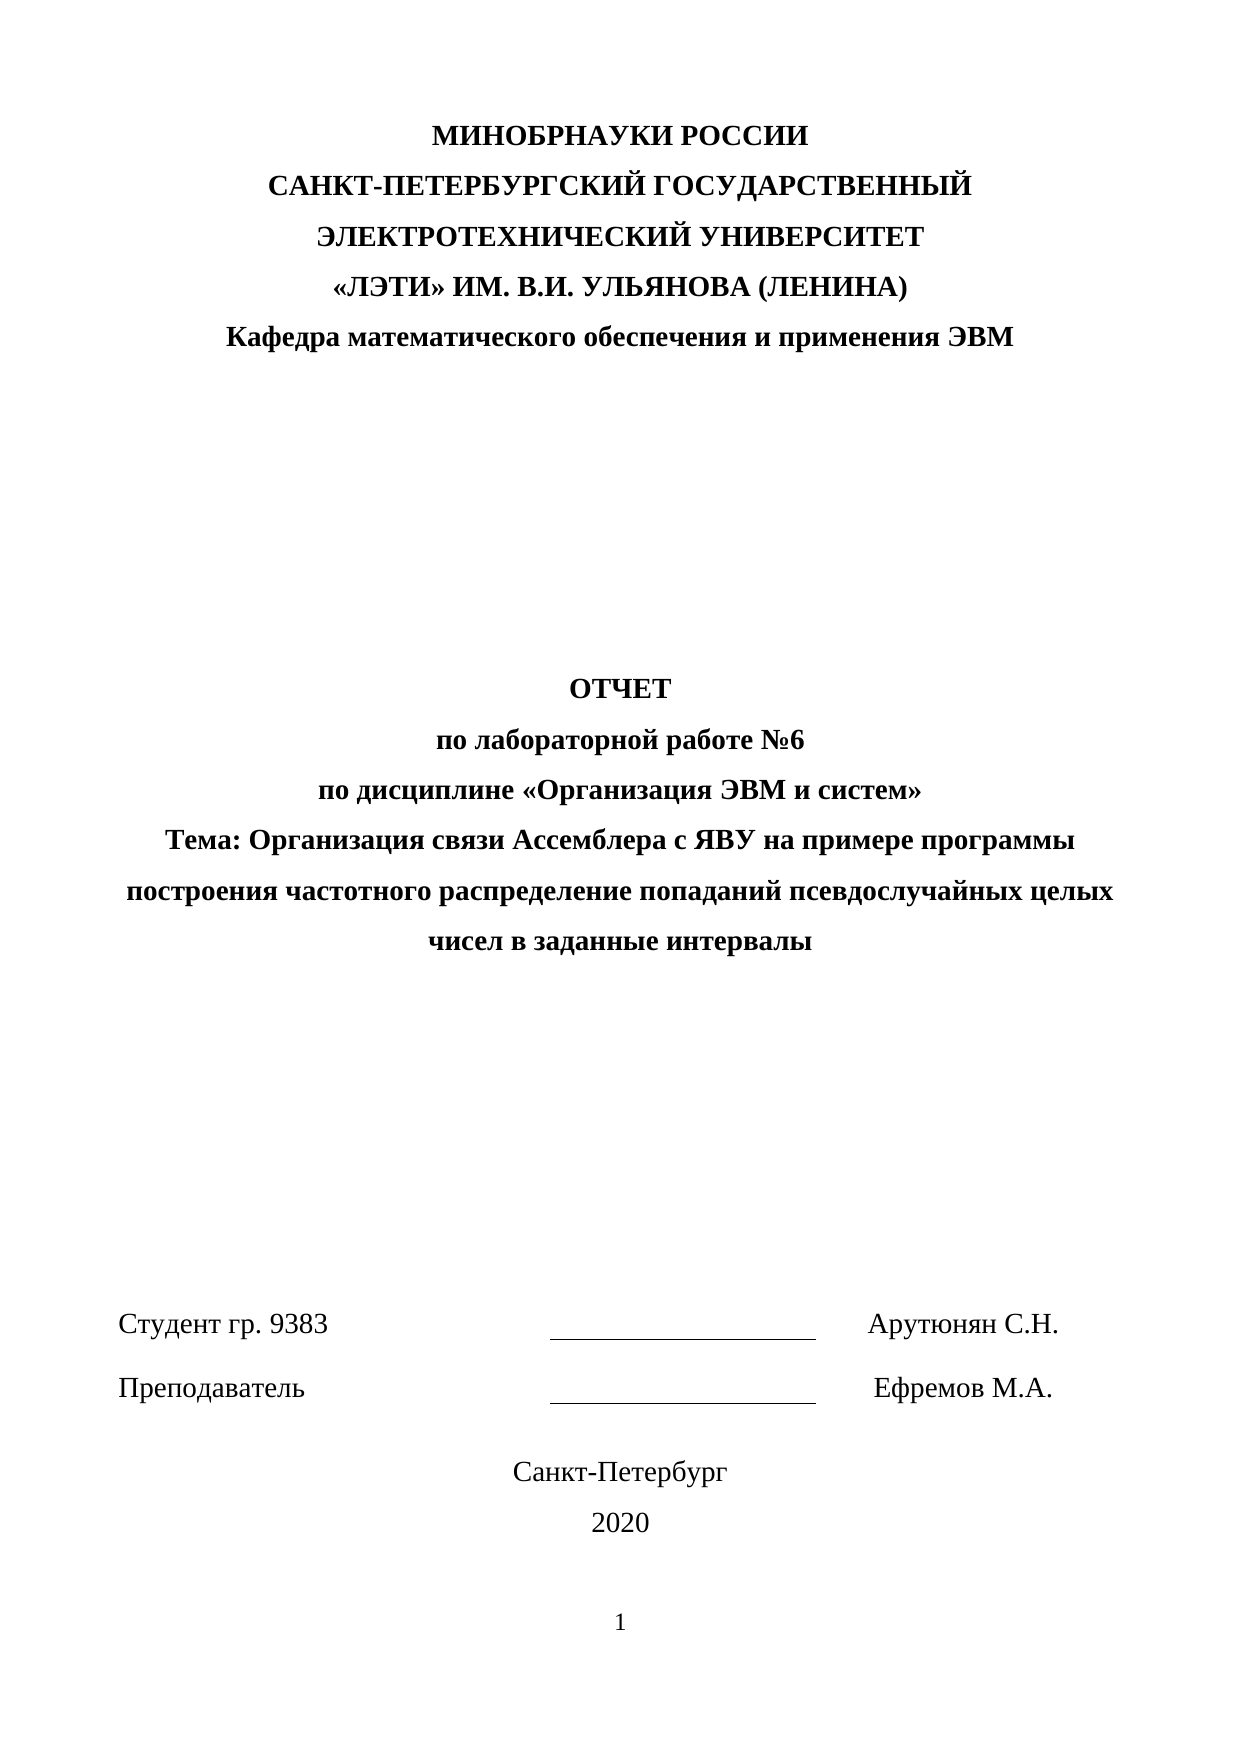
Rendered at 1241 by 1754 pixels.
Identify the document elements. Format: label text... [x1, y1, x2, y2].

text САНКТ-ПЕТЕРБУРГСКИЙ ГОСУДАРСТВЕННЫЙ ЭЛЕКТРОТЕХНИЧЕСКИЙ УНИВЕРСИТЕТ [118, 168, 1122, 252]
table_header [550, 1275, 816, 1339]
table_header Арутюнян С.Н. [816, 1275, 1111, 1339]
text 2020 [118, 1505, 1122, 1538]
text МИНОБРНАУКИ РОССИИ [118, 118, 1122, 152]
table_header Студент гр. 9383 [107, 1275, 550, 1339]
table_cell Преподаватель [107, 1339, 550, 1403]
text Тема: Организация связи Ассемблера с ЯВУ на примере программы построения частотного распределение попаданий псевдослучайных целых чисел в заданные интервалы [118, 822, 1122, 957]
table_cell Ефремов М.А. [816, 1339, 1111, 1403]
text Кафедра математического обеспечения и применения ЭВМ [118, 319, 1122, 353]
text «ЛЭТИ» ИМ. В.И. УЛЬЯНОВА (ЛЕНИНА) [118, 269, 1122, 303]
text по дисциплине «Организация ЭВМ и систем» [118, 772, 1122, 806]
text по лабораторной работе №6 [118, 722, 1122, 755]
text ОТЧЕТ [118, 672, 1122, 705]
table_cell [550, 1340, 816, 1403]
text Санкт-Петербург [118, 1454, 1122, 1488]
